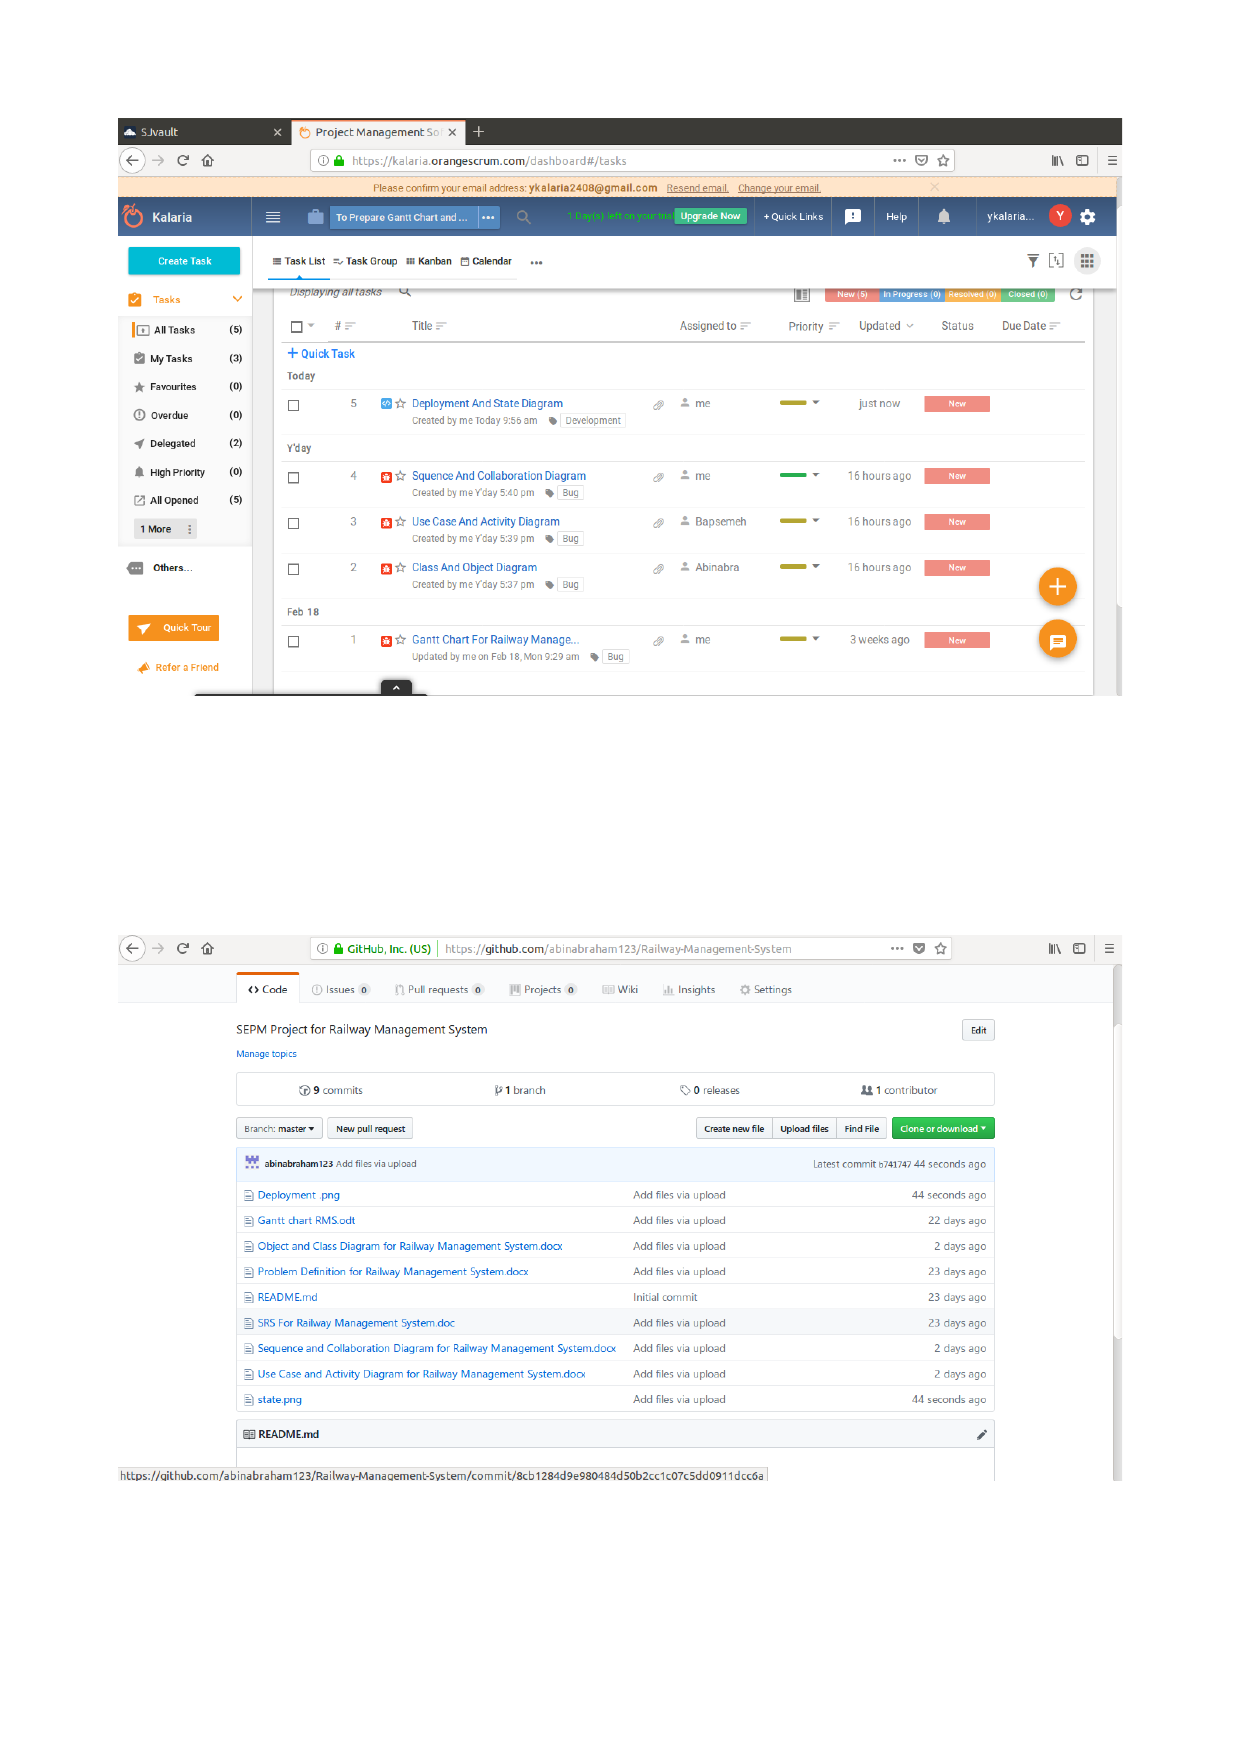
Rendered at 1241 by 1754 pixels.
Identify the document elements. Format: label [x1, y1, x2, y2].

picture [118, 935, 1123, 1481]
picture [118, 118, 1123, 696]
